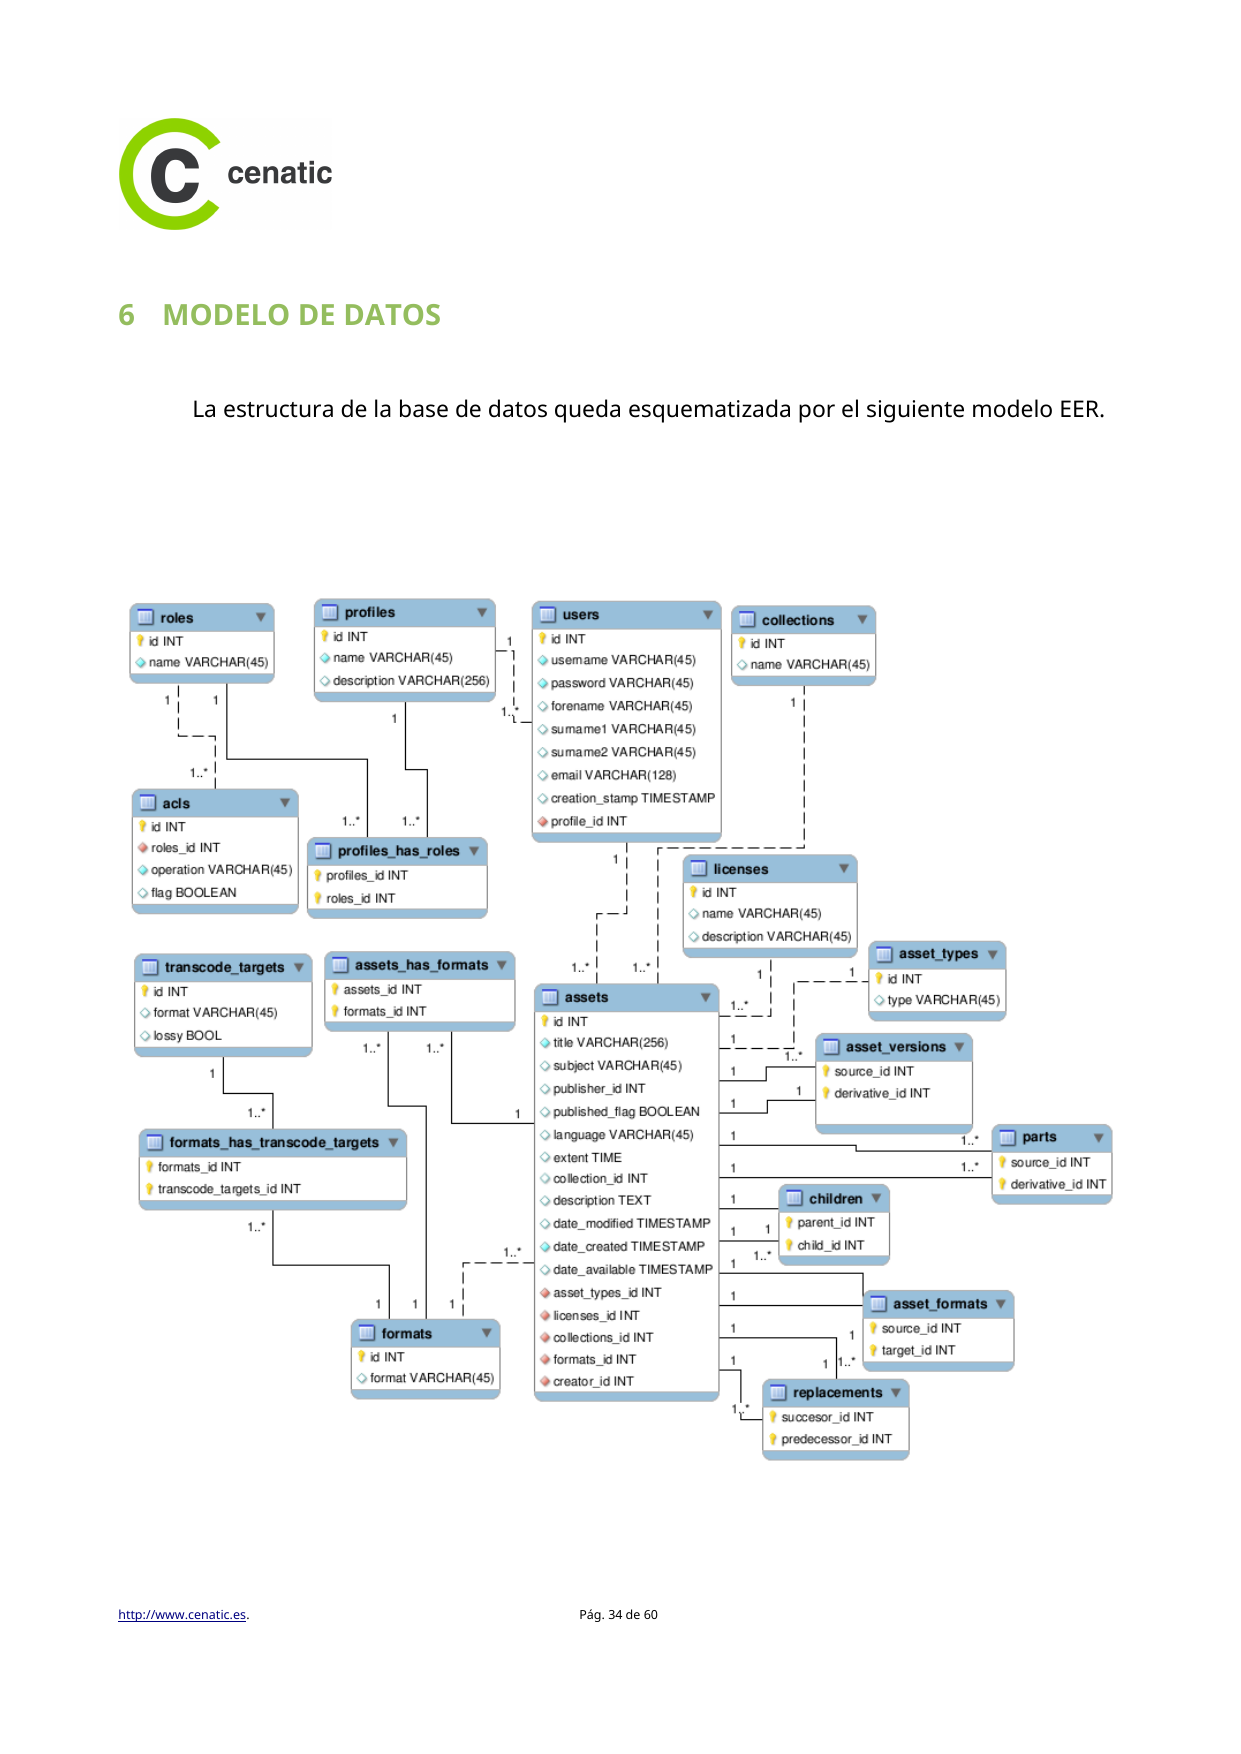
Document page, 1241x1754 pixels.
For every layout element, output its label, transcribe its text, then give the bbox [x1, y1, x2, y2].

picture [118, 587, 1123, 1471]
subtitle MODELO DE DATOS [118, 294, 1122, 334]
picture [119, 118, 332, 230]
text La estructura de la base de datos queda esquematizada por el siguiente modelo EER. [192, 393, 1122, 424]
